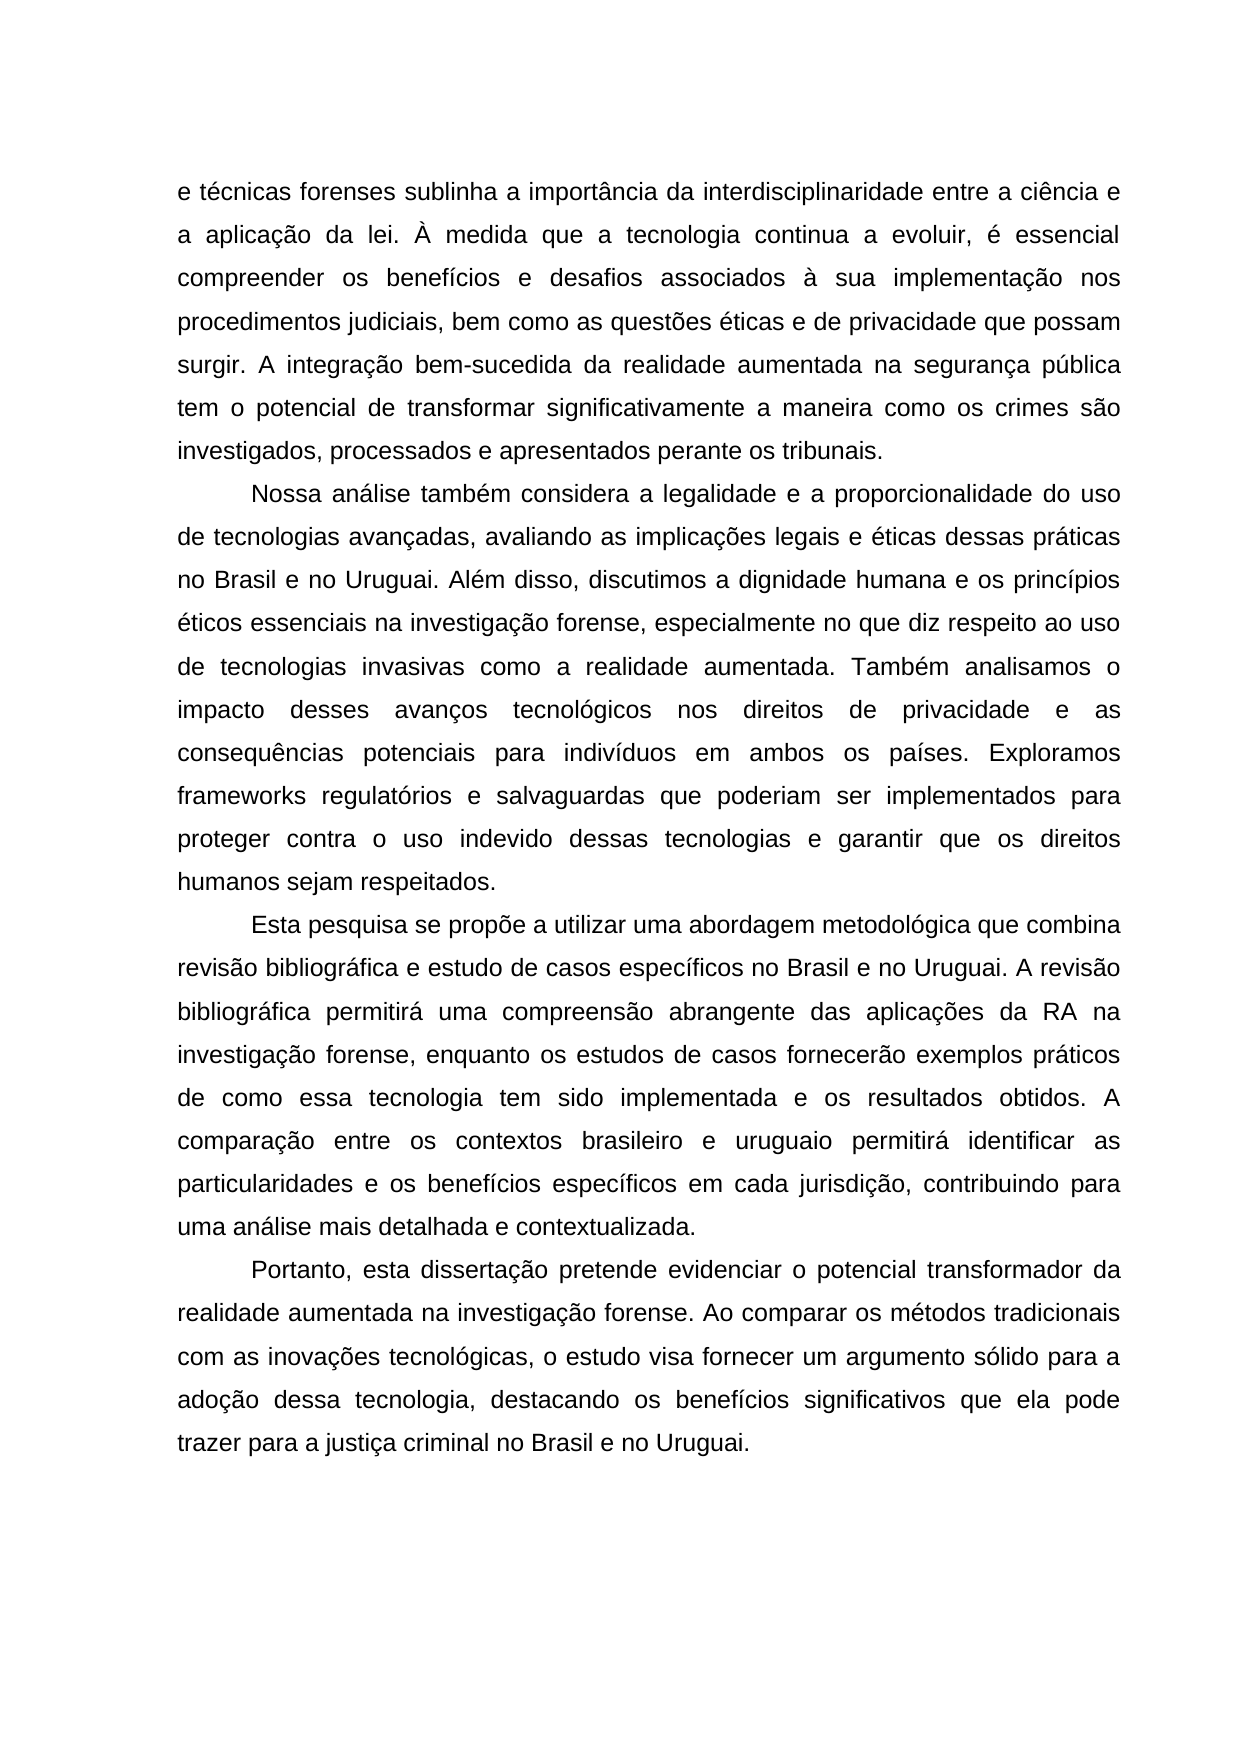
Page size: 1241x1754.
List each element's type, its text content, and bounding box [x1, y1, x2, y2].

text Nossa análise também considera a legalidade e a proporcionalidade do uso de tecnologias avançadas, avaliando as implicações legais e éticas dessas práticas no Brasil e no Uruguai. Além disso, discutimos a dignidade humana e os princípios éticos essenciais na investigação forense, especialmente no que diz respeito ao uso de tecnologias invasivas como a realidade aumentada. Também analisamos o impacto desses avanços tecnológicos nos direitos de privacidade e as consequências potenciais para indivíduos em ambos os países. Exploramos frameworks regulatórios e salvaguardas que poderiam ser implementados para proteger contra o uso indevido dessas tecnologias e garantir que os direitos humanos sejam respeitados. [177, 479, 1122, 896]
text Esta pesquisa se propõe a utilizar uma abordagem metodológica que combina revisão bibliográfica e estudo de casos específicos no Brasil e no Uruguai. A revisão bibliográfica permitirá uma compreensão abrangente das aplicações da RA na investigação forense, enquanto os estudos de casos fornecerão exemplos práticos de como essa tecnologia tem sido implementada e os resultados obtidos. A comparação entre os contextos brasileiro e uruguaio permitirá identificar as particularidades e os benefícios específicos em cada jurisdição, contribuindo para uma análise mais detalhada e contextualizada. [177, 910, 1122, 1241]
text Portanto, esta dissertação pretende evidenciar o potencial transformador da realidade aumentada na investigação forense. Ao comparar os métodos tradicionais com as inovações tecnológicas, o estudo visa fornecer um argumento sólido para a adoção dessa tecnologia, destacando os benefícios significativos que ela pode trazer para a justiça criminal no Brasil e no Uruguai. [177, 1255, 1122, 1456]
text e técnicas forenses sublinha a importância da interdisciplinaridade entre a ciência e a aplicação da lei. À medida que a tecnologia continua a evoluir, é essencial compreender os benefícios e desafios associados à sua implementação nos procedimentos judiciais, bem como as questões éticas e de privacidade que possam surgir. A integração bem-sucedida da realidade aumentada na segurança pública tem o potencial de transformar significativamente a maneira como os crimes são investigados, processados e apresentados perante os tribunais. [177, 177, 1122, 464]
